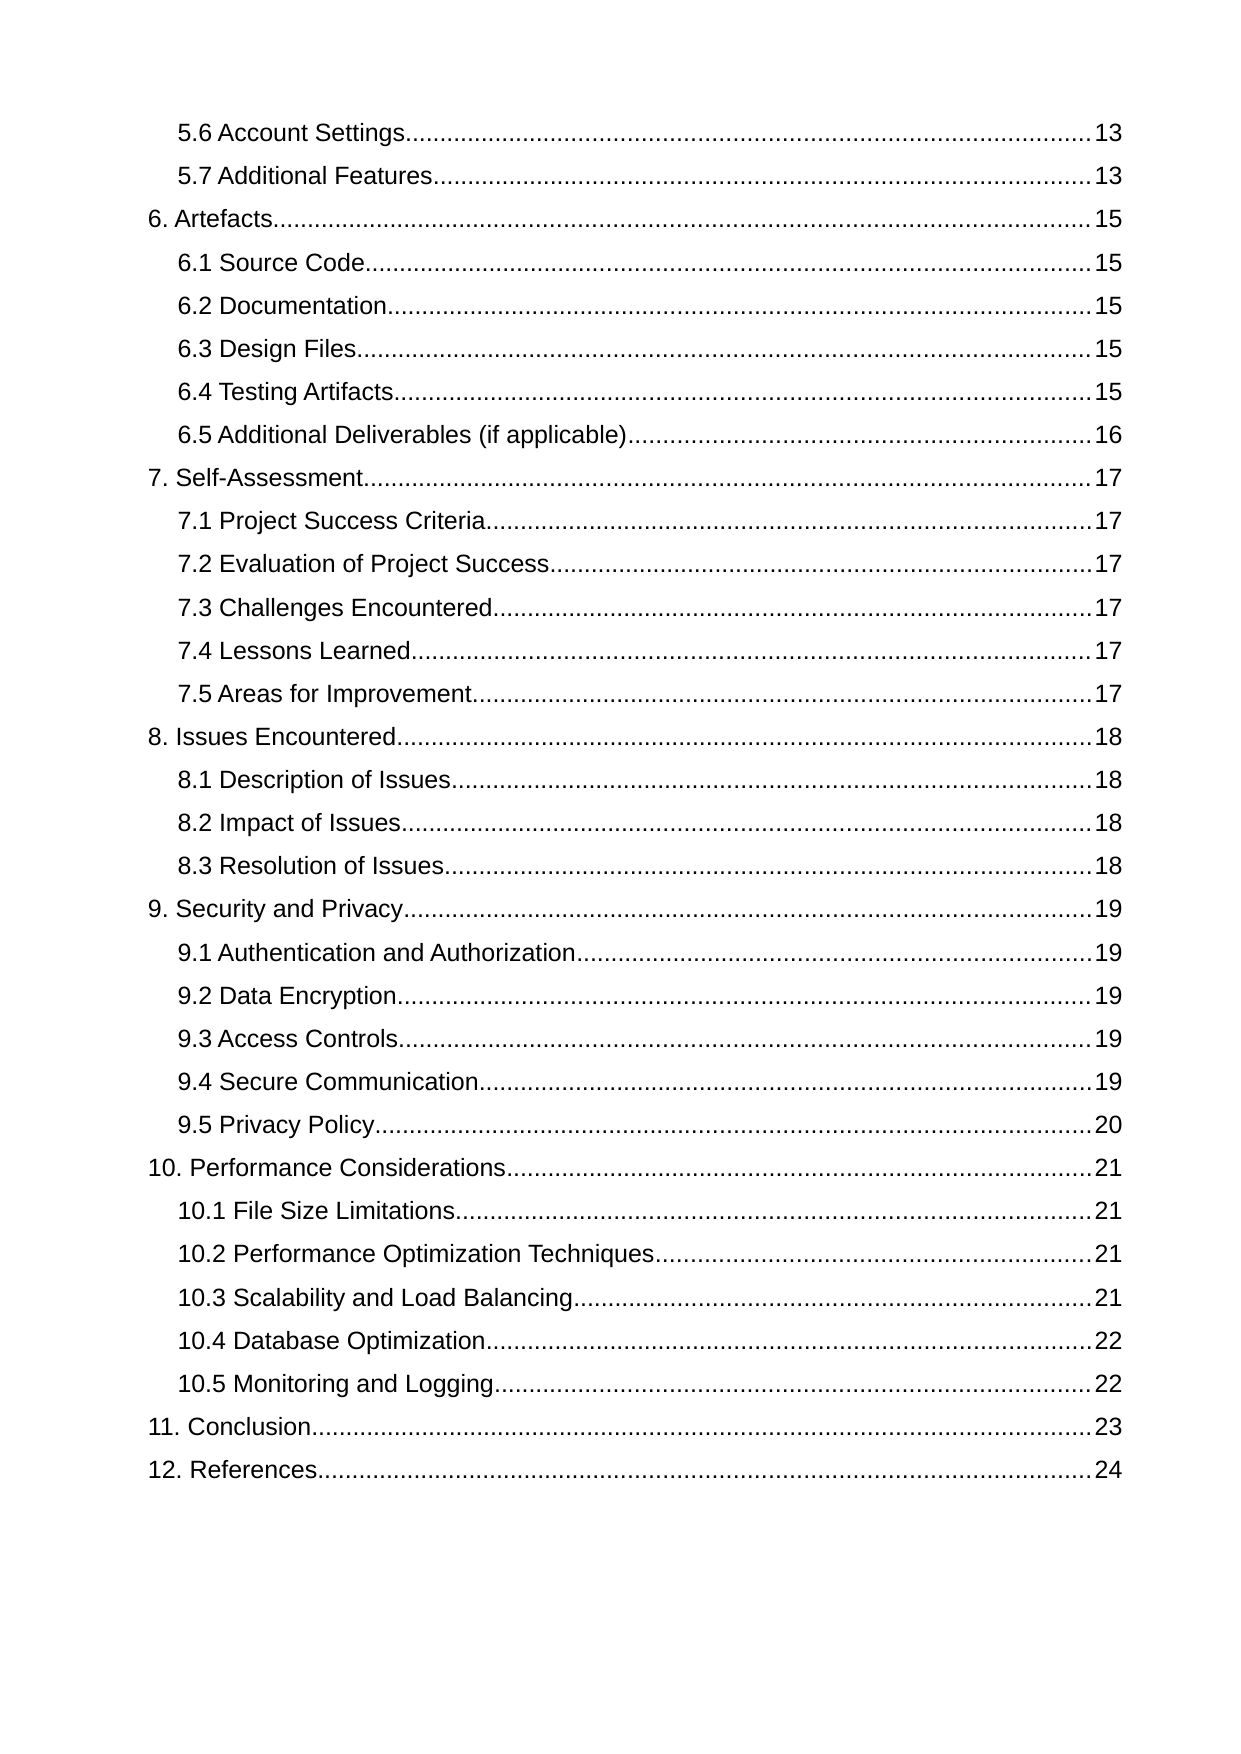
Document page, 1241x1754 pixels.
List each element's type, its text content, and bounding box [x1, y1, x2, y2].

text 5.7 Additional Features 13 [177, 161, 1122, 190]
text 7.3 Challenges Encountered 17 [177, 592, 1122, 621]
text 7.4 Lessons Learned 17 [177, 636, 1122, 664]
text 9. Security and Privacy 19 [148, 894, 1122, 923]
text 7.2 Evaluation of Project Success 17 [177, 549, 1122, 578]
text 5.6 Account Settings 13 [177, 118, 1122, 147]
text 7.5 Areas for Improvement 17 [177, 679, 1122, 707]
text 9.2 Data Encryption 19 [177, 981, 1122, 1009]
text 8.3 Resolution of Issues 18 [177, 851, 1122, 880]
text 8. Issues Encountered 18 [148, 722, 1122, 751]
text 10.2 Performance Optimization Techniques 21 [177, 1239, 1122, 1268]
text 6.2 Documentation 15 [177, 291, 1122, 319]
text 8.1 Description of Issues 18 [177, 765, 1122, 794]
text 6.3 Design Files 15 [177, 334, 1122, 362]
text 7.1 Project Success Criteria 17 [177, 506, 1122, 535]
text 8.2 Impact of Issues 18 [177, 808, 1122, 837]
text 6.4 Testing Artifacts 15 [177, 377, 1122, 406]
text 9.3 Access Controls 19 [177, 1024, 1122, 1052]
text 10.1 File Size Limitations 21 [177, 1196, 1122, 1225]
text 10.4 Database Optimization 22 [177, 1326, 1122, 1354]
text 10.5 Monitoring and Logging 22 [177, 1369, 1122, 1397]
text 7. Self-Assessment 17 [148, 463, 1122, 492]
text 10. Performance Considerations 21 [148, 1153, 1122, 1182]
text 6.5 Additional Deliverables (if applicable) 16 [177, 420, 1122, 449]
text 12. References 24 [148, 1455, 1122, 1484]
text 9.4 Secure Communication 19 [177, 1067, 1122, 1096]
text 9.5 Privacy Policy 20 [177, 1110, 1122, 1139]
text 6. Artefacts 15 [148, 204, 1122, 233]
text 9.1 Authentication and Authorization 19 [177, 937, 1122, 966]
text 10.3 Scalability and Load Balancing 21 [177, 1282, 1122, 1311]
text 11. Conclusion 23 [148, 1412, 1122, 1441]
text 6.1 Source Code 15 [177, 247, 1122, 276]
